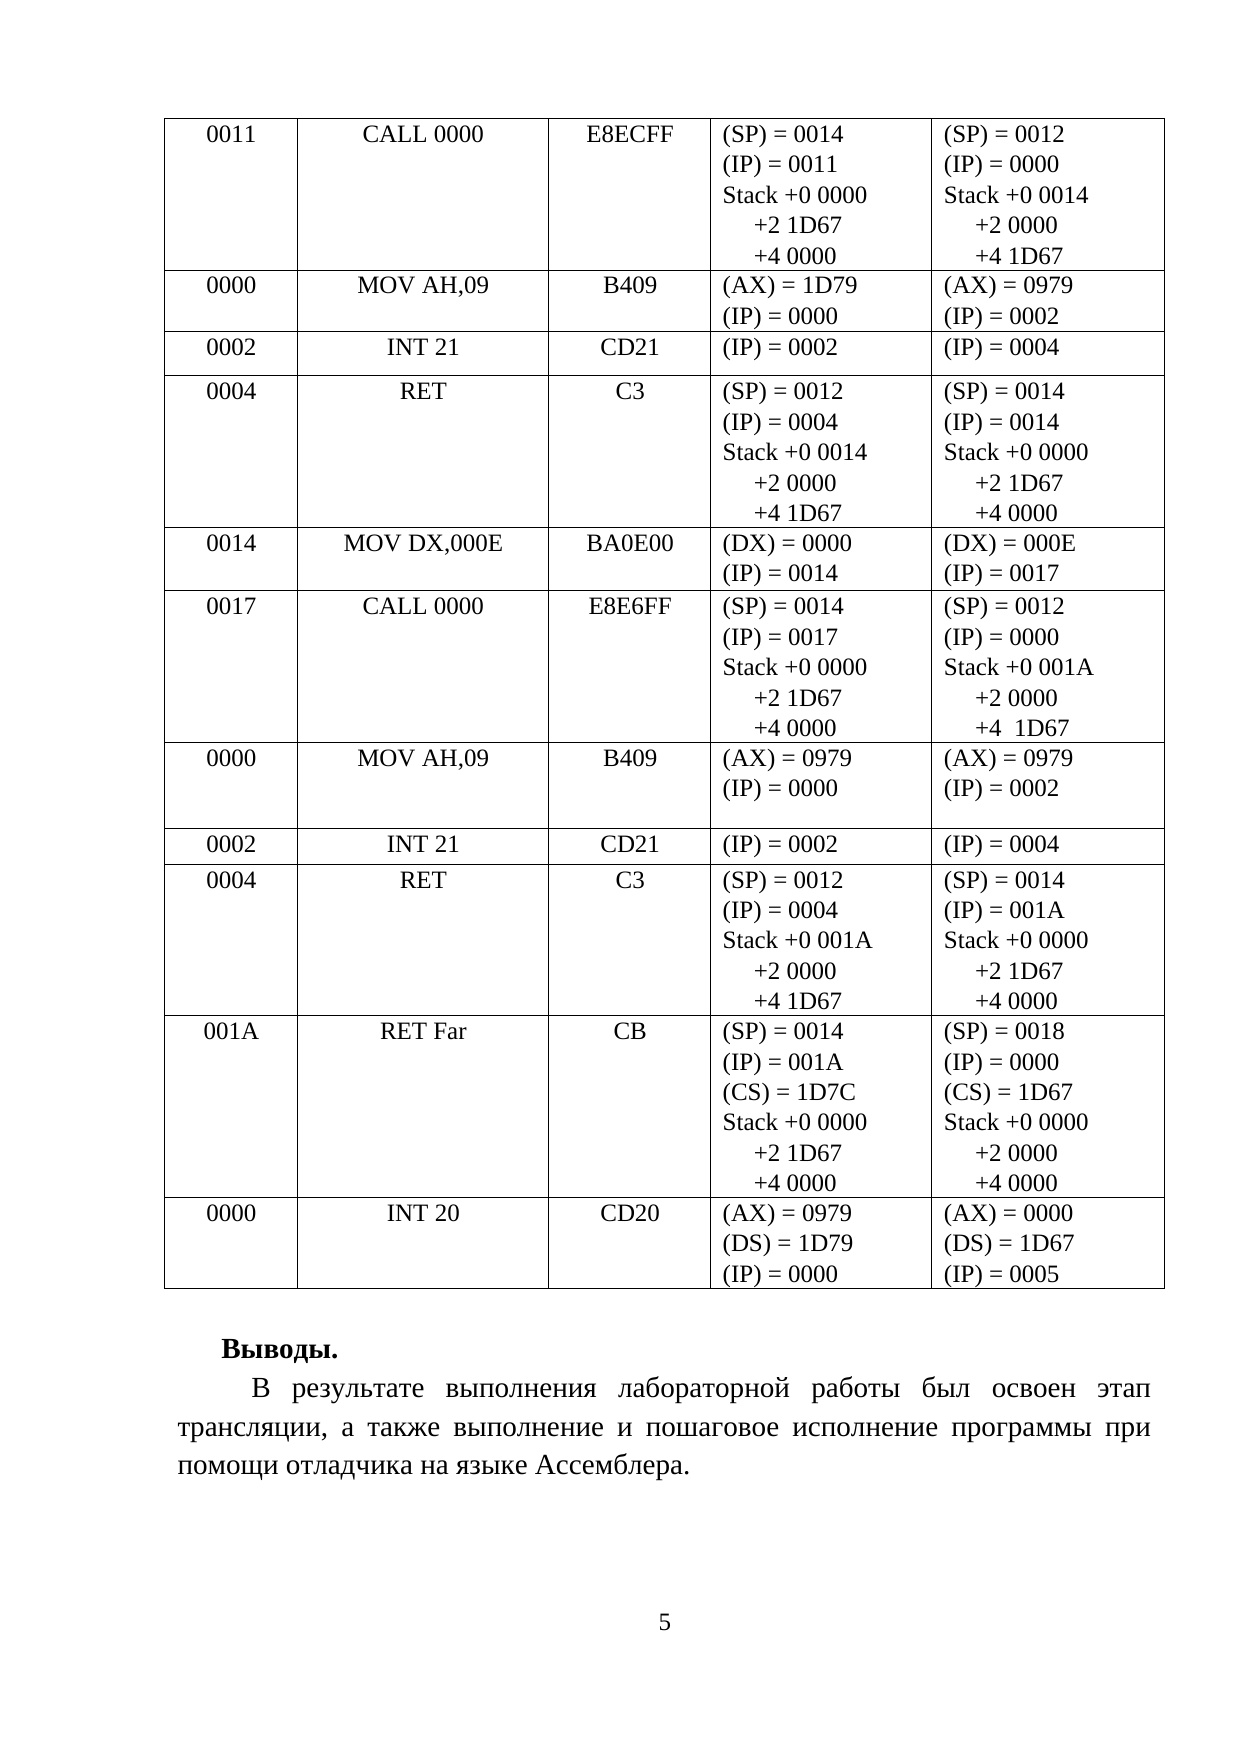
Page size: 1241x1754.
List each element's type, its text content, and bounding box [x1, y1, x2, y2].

table_cell (IP) = 0004 [932, 332, 1164, 375]
table_cell 0004 [165, 865, 297, 1015]
table_cell RET Far [298, 1016, 548, 1197]
table_cell (SP) = 0018 (IP) = 0000 (CS) = 1D67 Stack +0 0000 +2 0000 +4 0000 [932, 1016, 1164, 1197]
table_cell (AX) = 0979 (IP) = 0002 [932, 743, 1164, 828]
table_cell B409 [549, 743, 710, 828]
table_cell (DX) = 000E (IP) = 0017 [932, 528, 1164, 590]
table_cell (SP) = 0012 (IP) = 0004 Stack +0 0014 +2 0000 +4 1D67 [711, 376, 931, 527]
table_cell 001A [165, 1016, 297, 1197]
table_cell 0004 [165, 376, 297, 527]
table_cell INT 21 [298, 332, 548, 375]
table_cell 0000 [165, 271, 297, 331]
table_cell B409 [549, 271, 710, 331]
table_cell (SP) = 0014 (IP) = 001A (CS) = 1D7C Stack +0 0000 +2 1D67 +4 0000 [711, 1016, 931, 1197]
table_cell MOV AH,09 [298, 271, 548, 331]
table_cell (DX) = 0000 (IP) = 0014 [711, 528, 931, 590]
table_cell INT 20 [298, 1198, 548, 1288]
table_cell CD21 [549, 829, 710, 864]
table_cell (AX) = 0979 (IP) = 0000 [711, 743, 931, 828]
table_cell 0000 [165, 1198, 297, 1288]
table_cell CD21 [549, 332, 710, 375]
table_cell RET [298, 376, 548, 527]
table_cell 0014 [165, 528, 297, 590]
table_cell INT 21 [298, 829, 548, 864]
table_cell (AX) = 0000 (DS) = 1D67 (IP) = 0005 [932, 1198, 1164, 1288]
table_cell (SP) = 0012 (IP) = 0000 Stack +0 0014 +2 0000 +4 1D67 [932, 119, 1164, 269]
table_cell CALL 0000 [298, 119, 548, 269]
table_cell 0000 [165, 743, 297, 828]
table_cell MOV AH,09 [298, 743, 548, 828]
table_cell CALL 0000 [298, 591, 548, 742]
table_cell (IP) = 0002 [711, 332, 931, 375]
table_cell (SP) = 0014 (IP) = 0017 Stack +0 0000 +2 1D67 +4 0000 [711, 591, 931, 742]
table_cell 0011 [165, 119, 297, 269]
table_cell CD20 [549, 1198, 710, 1288]
table_cell CB [549, 1016, 710, 1197]
table_cell 0017 [165, 591, 297, 742]
table_cell (AX) = 0979 (DS) = 1D79 (IP) = 0000 [711, 1198, 931, 1288]
table_cell (SP) = 0014 (IP) = 0014 Stack +0 0000 +2 1D67 +4 0000 [932, 376, 1164, 527]
table_cell 0002 [165, 332, 297, 375]
table_cell (IP) = 0004 [932, 829, 1164, 864]
table_cell (SP) = 0014 (IP) = 0011 Stack +0 0000 +2 1D67 +4 0000 [711, 119, 931, 269]
table_cell C3 [549, 376, 710, 527]
table_cell BA0E00 [549, 528, 710, 590]
table_cell E8ECFF [549, 119, 710, 269]
text В результате выполнения лабораторной работы был освоен этап трансляции, а также выполнение и пошаговое исполнение программы при помощи отладчика на языке Ассемблера. [177, 1370, 1152, 1481]
table_cell C3 [549, 865, 710, 1015]
table_cell 0002 [165, 829, 297, 864]
text Выводы. [177, 1332, 1152, 1365]
table_cell (AX) = 1D79 (IP) = 0000 [711, 271, 931, 331]
table_cell RET [298, 865, 548, 1015]
table_cell E8E6FF [549, 591, 710, 742]
table_cell (AX) = 0979 (IP) = 0002 [932, 271, 1164, 331]
table_cell (SP) = 0012 (IP) = 0004 Stack +0 001A +2 0000 +4 1D67 [711, 865, 931, 1015]
table_cell (SP) = 0014 (IP) = 001A Stack +0 0000 +2 1D67 +4 0000 [932, 865, 1164, 1015]
table_cell MOV DX,000E [298, 528, 548, 590]
table_cell (SP) = 0012 (IP) = 0000 Stack +0 001A +2 0000 +4 1D67 [932, 591, 1164, 742]
table_cell (IP) = 0002 [711, 829, 931, 864]
